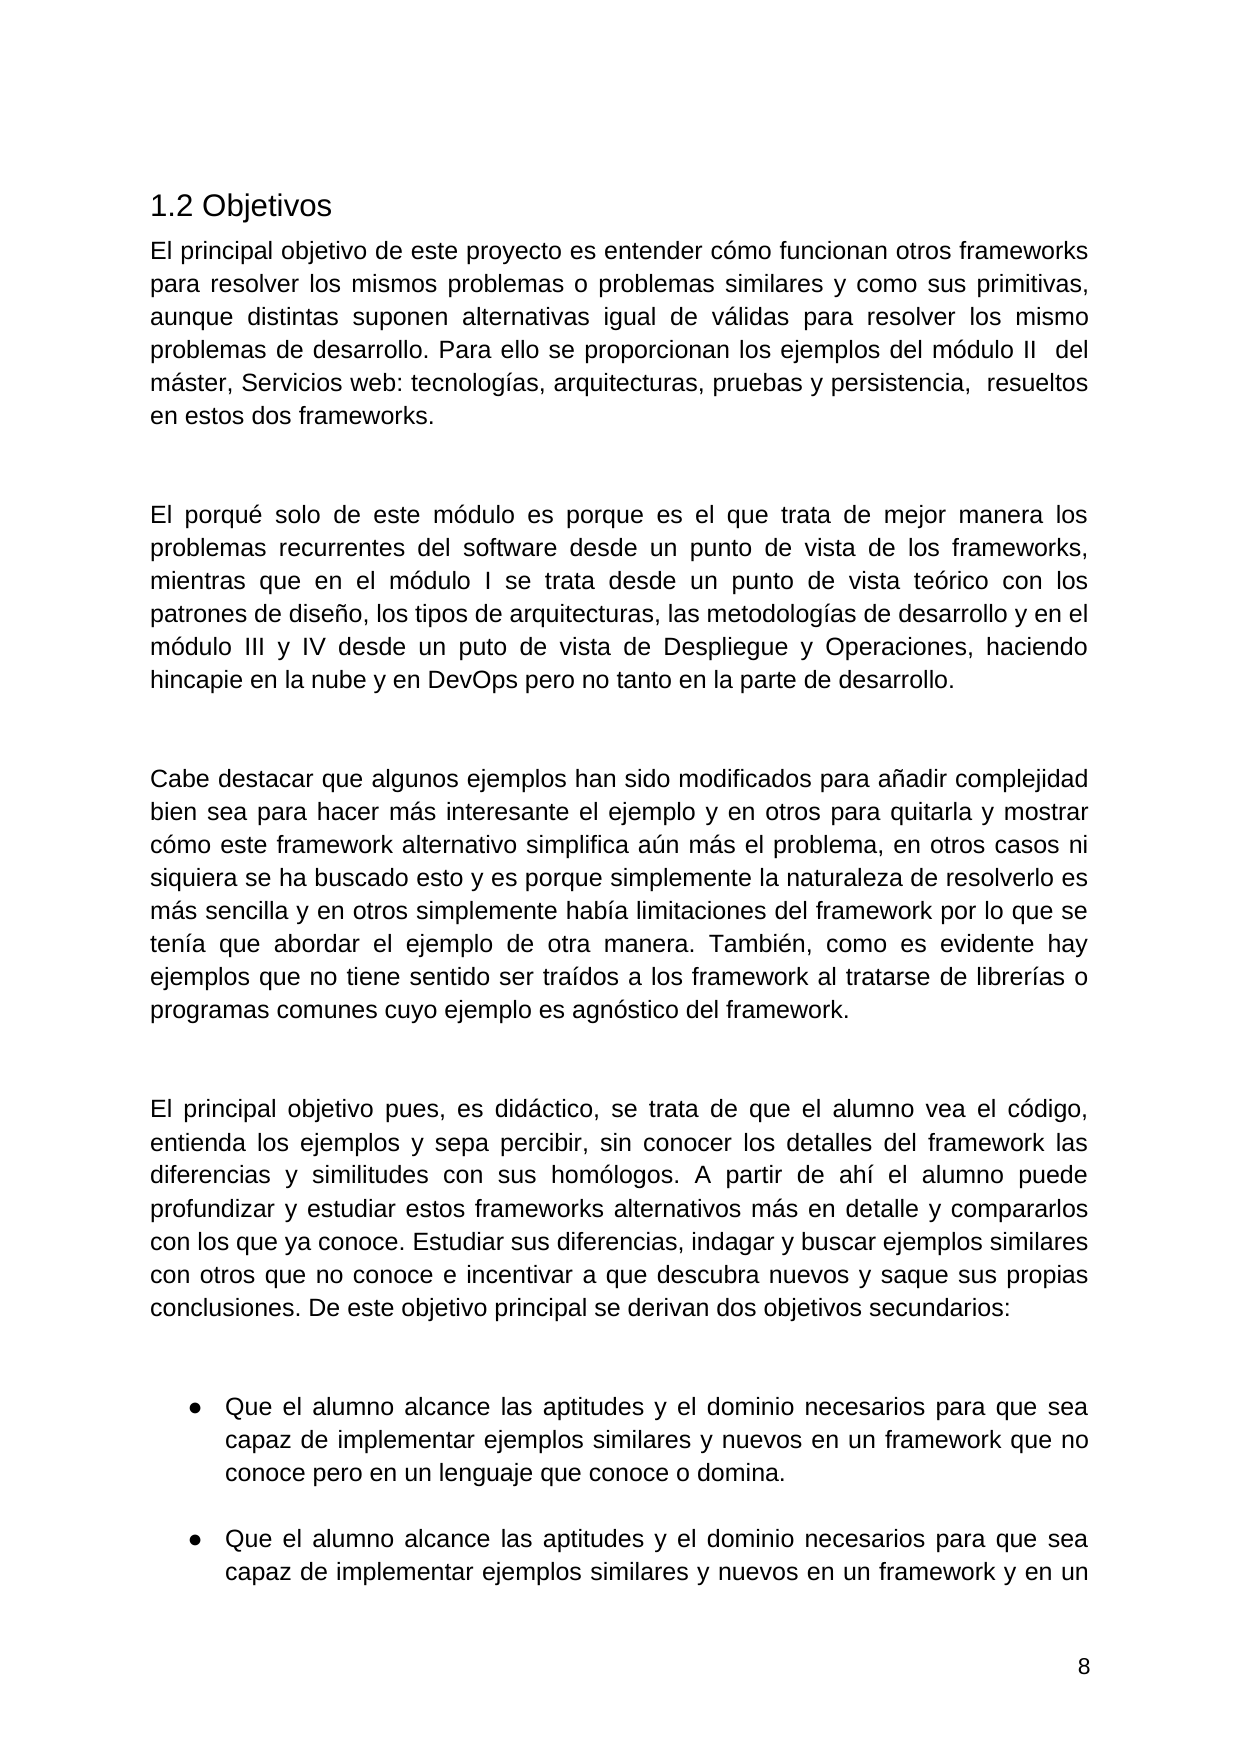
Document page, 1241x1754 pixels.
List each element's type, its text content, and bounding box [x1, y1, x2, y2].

list Que el alumno alcance las aptitudes y el dominio necesarios para que sea capaz de implementar ejemplos similares y nuevos en un framework y en un [187, 1524, 1090, 1586]
list Que el alumno alcance las aptitudes y el dominio necesarios para que sea capaz de implementar ejemplos similares y nuevos en un framework que no conoce pero en un lenguaje que conoce o domina. [187, 1392, 1090, 1486]
subtitle 1.2 Objetivos [150, 187, 1090, 223]
text El principal objetivo pues, es didáctico, se trata de que el alumno vea el código, entienda los ejemplos y sepa percibir, sin conocer los detalles del framework las diferencias y similitudes con sus homólogos. A partir de ahí el alumno puede profundizar y estudiar estos frameworks alternativos más en detalle y compararlos con los que ya conoce. Estudiar sus diferencias, indagar y buscar ejemplos similares con otros que no conoce e incentivar a que descubra nuevos y saque sus propias conclusiones. De este objetivo principal se derivan dos objetivos secundarios: [150, 1094, 1090, 1321]
text El principal objetivo de este proyecto es entender cómo funcionan otros frameworks para resolver los mismos problemas o problemas similares y como sus primitivas, aunque distintas suponen alternativas igual de válidas para resolver los mismo problemas de desarrollo. Para ello se proporcionan los ejemplos del módulo II del máster, Servicios web: tecnologías, arquitecturas, pruebas y persistencia, resueltos en estos dos frameworks. [150, 236, 1090, 430]
text Cabe destacar que algunos ejemplos han sido modificados para añadir complejidad bien sea para hacer más interesante el ejemplo y en otros para quitarla y mostrar cómo este framework alternativo simplifica aún más el problema, en otros casos ni siquiera se ha buscado esto y es porque simplemente la naturaleza de resolverlo es más sencilla y en otros simplemente había limitaciones del framework por lo que se tenía que abordar el ejemplo de otra manera. También, como es evidente hay ejemplos que no tiene sentido ser traídos a los framework al tratarse de librerías o programas comunes cuyo ejemplo es agnóstico del framework. [150, 764, 1090, 1024]
text El porqué solo de este módulo es porque es el que trata de mejor manera los problemas recurrentes del software desde un punto de vista de los frameworks, mientras que en el módulo I se trata desde un punto de vista teórico con los patrones de diseño, los tipos de arquitecturas, las metodologías de desarrollo y en el módulo III y IV desde un puto de vista de Despliegue y Operaciones, haciendo hincapie en la nube y en DevOps pero no tanto en la parte de desarrollo. [150, 500, 1090, 694]
